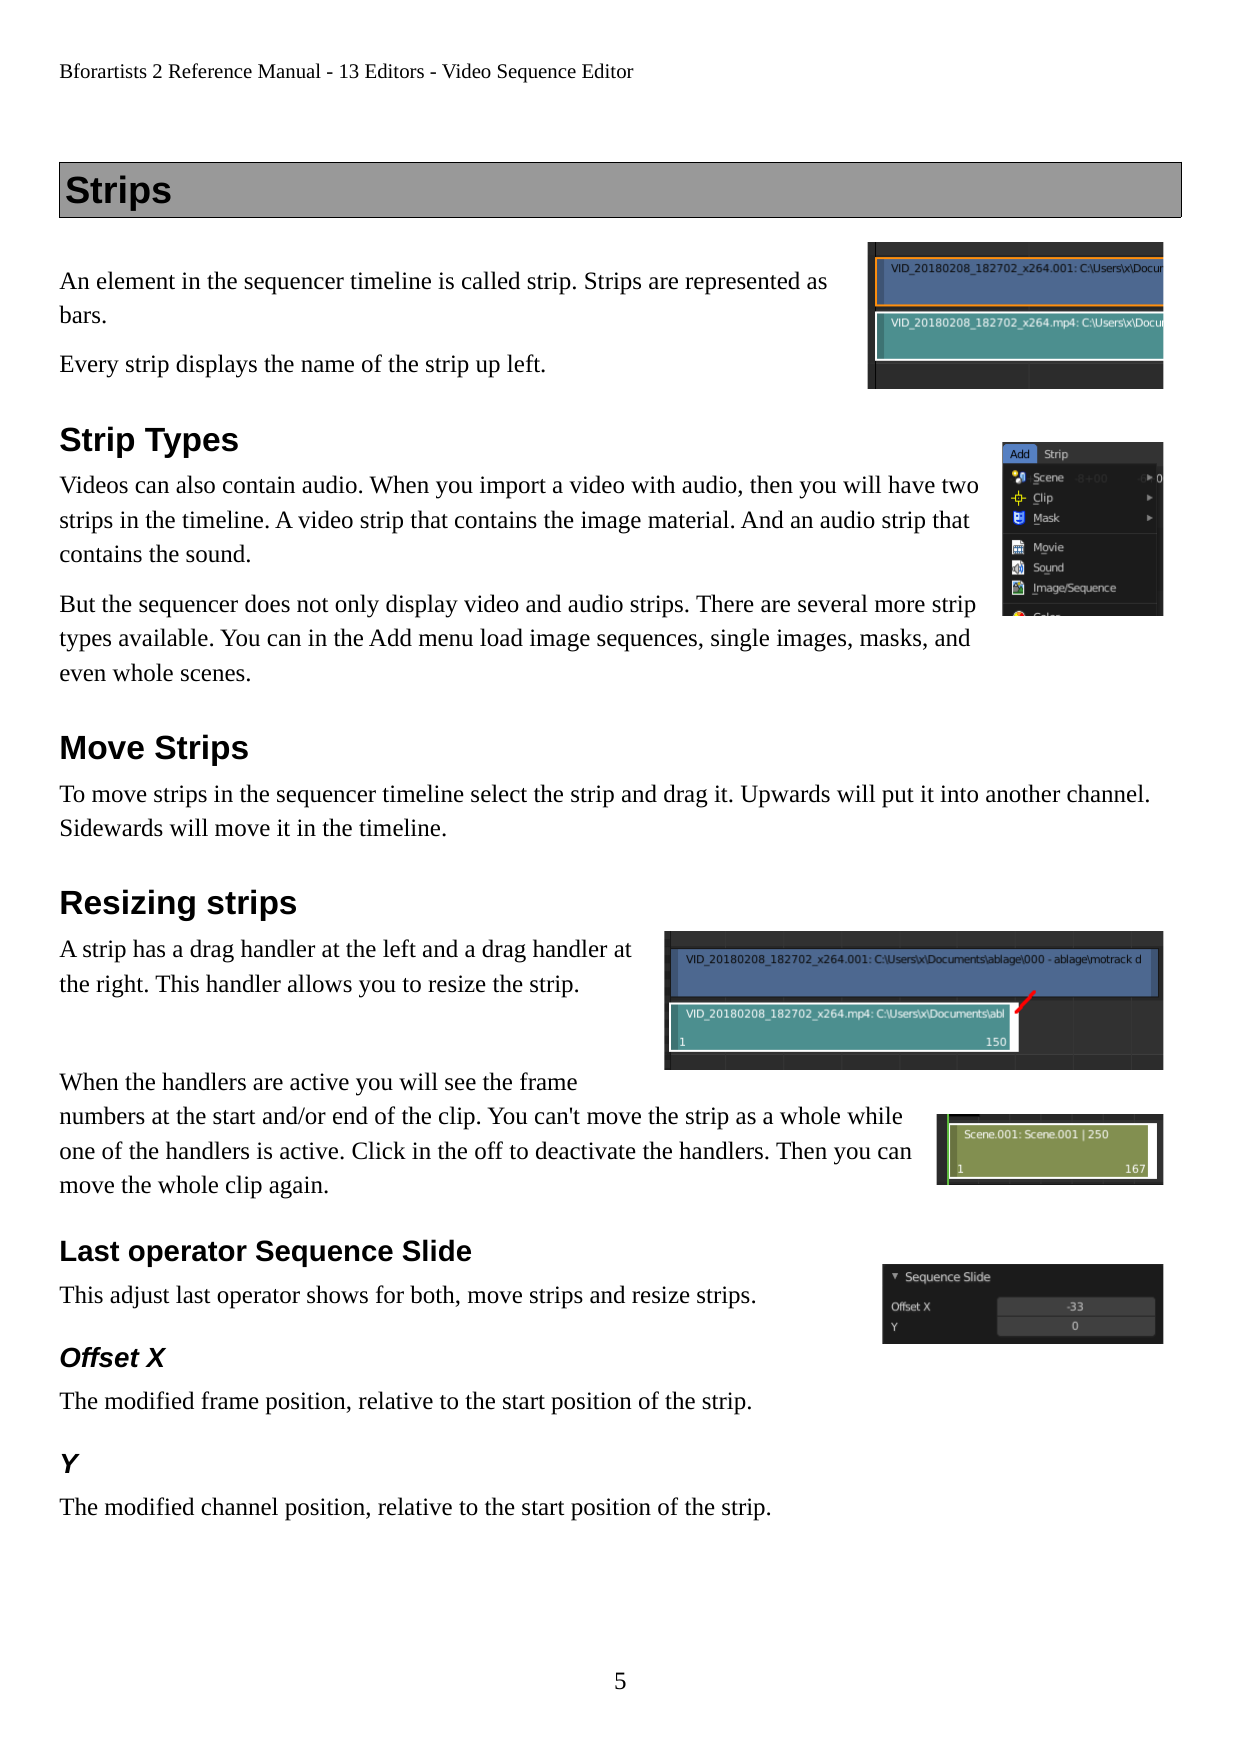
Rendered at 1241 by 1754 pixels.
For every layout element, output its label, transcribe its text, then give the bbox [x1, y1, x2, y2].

text This adjust last operator shows for both, move strips and resize strips. [59, 1280, 882, 1309]
subtitle Y [59, 1448, 1181, 1479]
text Every strip displays the name of the strip up left. [59, 349, 867, 378]
text Videos can also contain audio. When you import a video with audio, then you will have two strips in the timeline. A video strip that contains the image material. And an audio strip that contains the sound. [59, 471, 1002, 568]
subtitle Offset X [59, 1342, 1181, 1373]
picture [1002, 442, 1164, 616]
text The modified frame position, relative to the start position of the strip. [59, 1386, 1181, 1415]
table_header Strips [60, 163, 1181, 217]
picture [936, 1114, 1164, 1185]
text To move strips in the sequencer timeline select the strip and drag it. Upwards will put it into another channel. Sidewards will move it in the timeline. [59, 779, 1181, 842]
text A strip has a drag handler at the left and a drag handler at the right. This handler allows you to resize the strip. [59, 934, 664, 997]
text When the handlers are active you will see the frame numbers at the start and/or end of the clip. You can't move the strip as a whole while one of the handlers is active. Click in the off to deactivate the handlers. Then you can move the whole clip again. [59, 1067, 1181, 1199]
picture [882, 1264, 1164, 1344]
text An element in the sequencer timeline is called strip. Strips are represented as bars. [59, 266, 867, 329]
subtitle Last operator Sequence Slide [59, 1234, 1181, 1268]
text But the sequencer does not only display video and audio strips. There are several more strip types available. You can in the Add menu load image sequences, single images, masks, and even whole scenes. [59, 589, 1181, 686]
subtitle Resizing strips [59, 883, 1181, 922]
picture [867, 242, 1164, 389]
subtitle Strip Types [59, 419, 1181, 458]
picture [664, 931, 1164, 1070]
text The modified channel position, relative to the start position of the strip. [59, 1492, 1181, 1521]
subtitle Move Strips [59, 727, 1181, 766]
